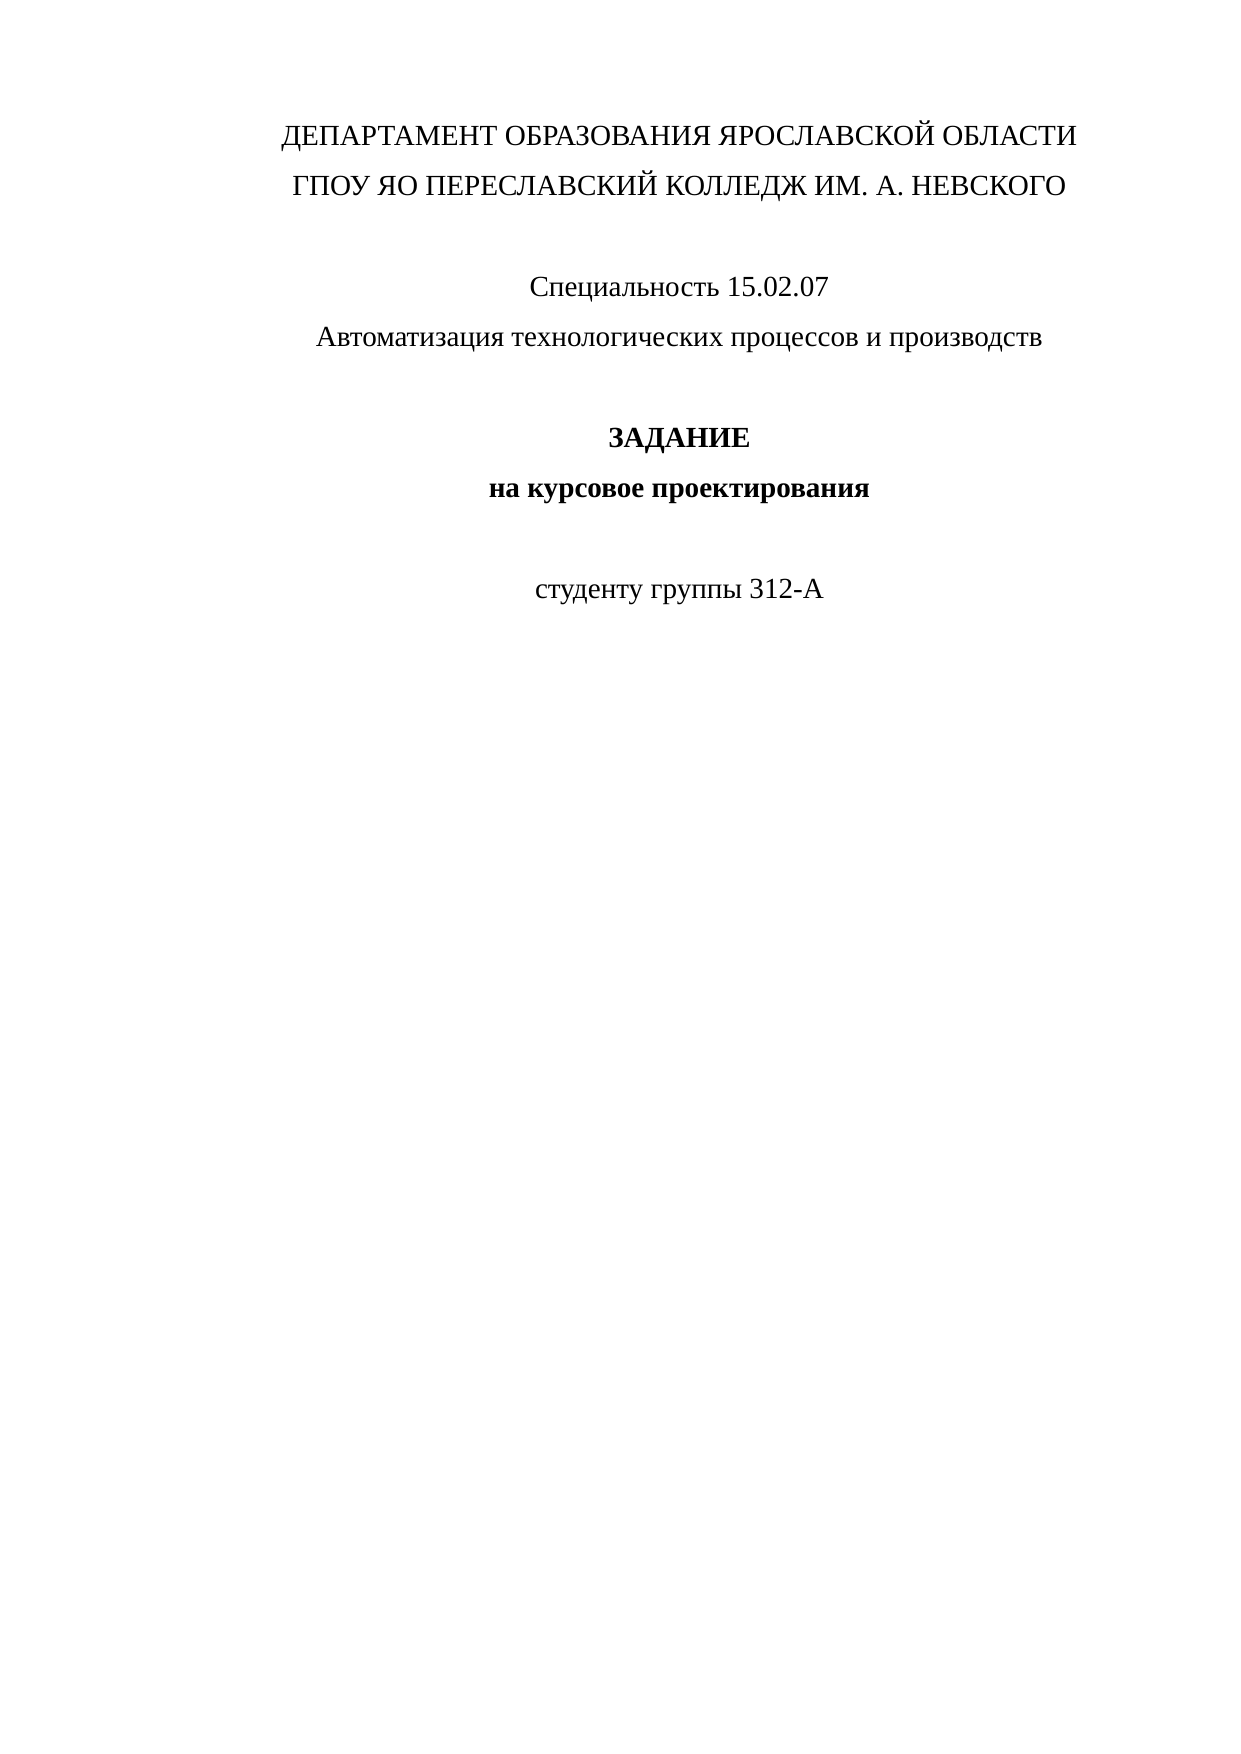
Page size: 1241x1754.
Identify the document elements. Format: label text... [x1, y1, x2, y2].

text Автоматизация технологических процессов и производств [177, 319, 1181, 353]
text ДЕПАРТАМЕНТ ОБРАЗОВАНИЯ ЯРОСЛАВСКОЙ ОБЛАСТИ [177, 118, 1181, 152]
text ГПОУ ЯО ПЕРЕСЛАВСКИЙ КОЛЛЕДЖ ИМ. А. НЕВСКОГО [177, 168, 1181, 202]
text Специальность 15.02.07 [177, 269, 1181, 303]
text ЗАДАНИЕ [177, 420, 1181, 453]
text на курсовое проектирования [177, 470, 1181, 504]
text студенту группы 312-А [177, 571, 1181, 604]
